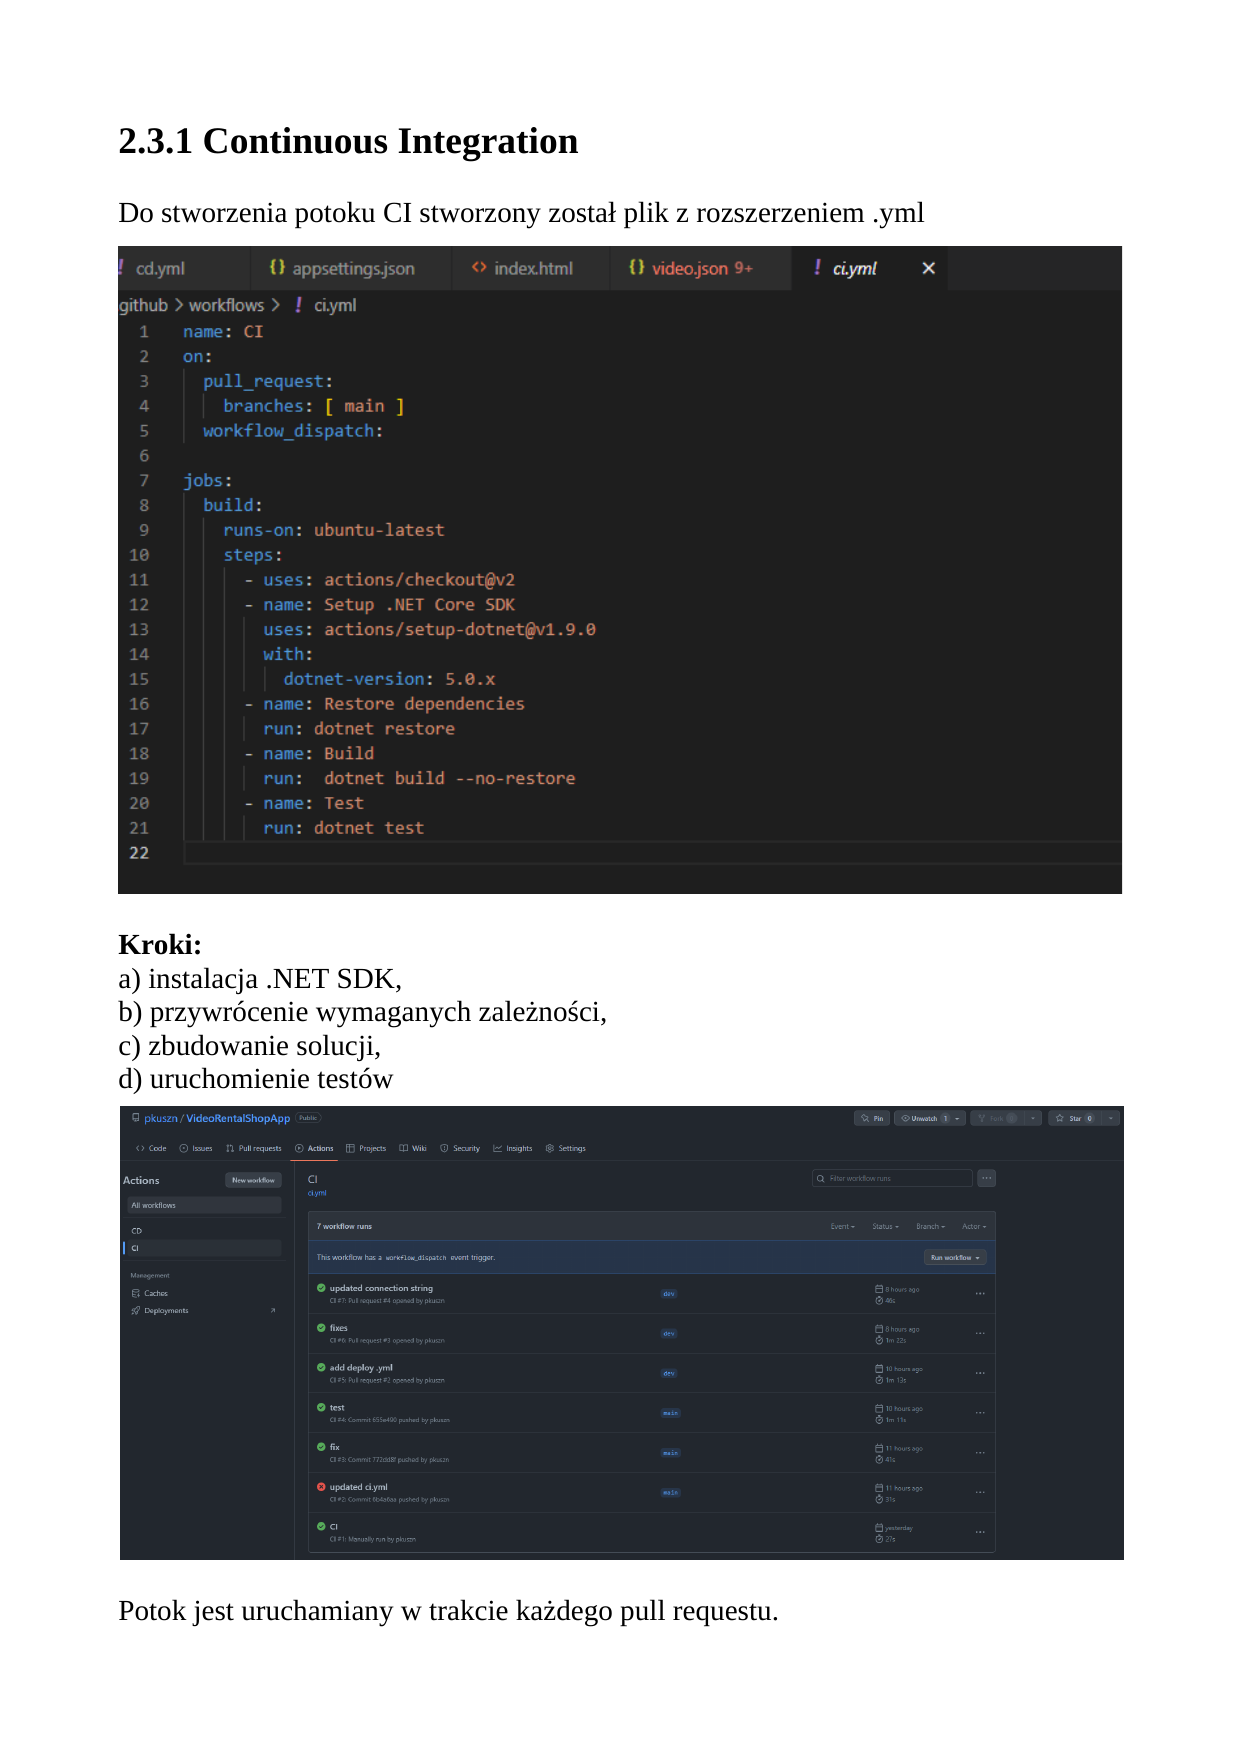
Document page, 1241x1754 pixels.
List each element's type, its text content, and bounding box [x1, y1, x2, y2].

picture [120, 1106, 1124, 1560]
text c) zbudowanie solucji, [118, 1028, 1122, 1062]
text a) instalacja .NET SDK, [118, 961, 1122, 994]
text Kroki: [118, 927, 1122, 961]
text d) uruchomienie testów [118, 1062, 1122, 1095]
text Do stworzenia potoku CI stworzony został plik z rozszerzeniem .yml [118, 195, 1122, 228]
text 2.3.1 Continuous Integration [118, 118, 1122, 161]
picture [118, 246, 1123, 894]
text b) przywrócenie wymaganych zależności, [118, 994, 1122, 1028]
text Potok jest uruchamiany w trakcie każdego pull requestu. [118, 1593, 1122, 1627]
